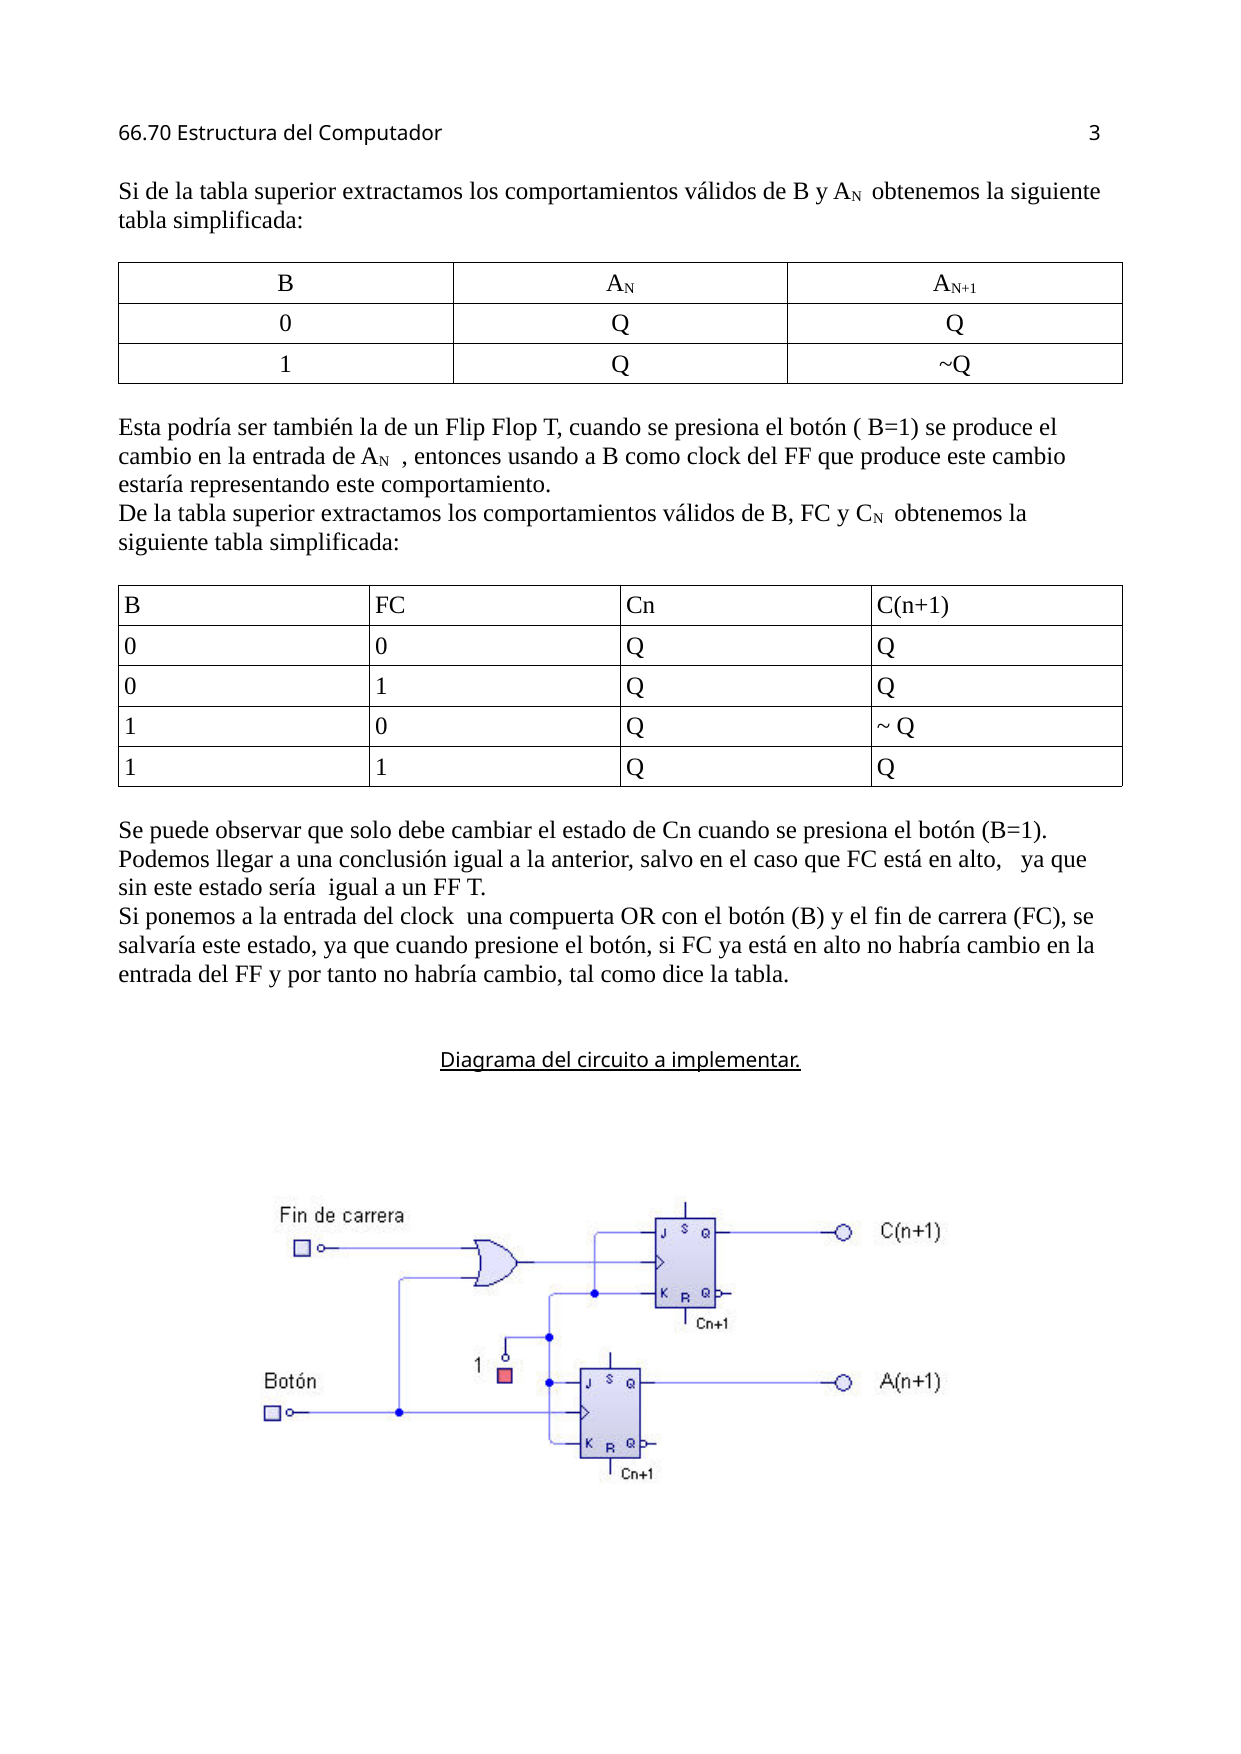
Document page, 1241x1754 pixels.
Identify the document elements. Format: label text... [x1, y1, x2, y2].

table_header Cn [621, 586, 871, 625]
table_cell Q [454, 344, 787, 383]
table_cell Q [621, 666, 871, 706]
table_header AN+1 [788, 263, 1122, 303]
table_header B [119, 586, 369, 625]
table_cell Q [872, 626, 1122, 665]
table_cell Q [872, 747, 1122, 786]
table_cell 0 [370, 707, 620, 746]
table_cell Q [621, 747, 871, 786]
text Se puede observar que solo debe cambiar el estado de Cn cuando se presiona el botón (B=1). [118, 815, 1122, 844]
text Si ponemos a la entrada del clock una compuerta OR con el botón (B) y el fin de carrera (FC), se salvaría este estado, ya que cuando presione el botón, si FC ya está en alto no habría cambio en la entrada del FF y por tanto no habría cambio, tal como dice la tabla. [118, 901, 1122, 987]
table_cell 1 [119, 707, 369, 746]
table_cell 0 [119, 626, 369, 665]
table_cell 0 [119, 666, 369, 706]
table_cell Q [621, 626, 871, 665]
table_header C(n+1) [872, 586, 1122, 625]
table_cell 1 [370, 747, 620, 786]
text Podemos llegar a una conclusión igual a la anterior, salvo en el caso que FC está en alto, ya que sin este estado sería igual a un FF T. [118, 844, 1122, 901]
text Si de la tabla superior extractamos los comportamientos válidos de B y AN obtenemos la siguiente tabla simplificada: [118, 176, 1122, 233]
table_cell 0 [119, 304, 453, 343]
table_cell 0 [370, 626, 620, 665]
table_cell 1 [119, 344, 453, 383]
table_cell 1 [119, 747, 369, 786]
table_cell Q [788, 304, 1122, 343]
table_cell Q [454, 304, 787, 343]
table_header FC [370, 586, 620, 625]
table_header B [119, 263, 453, 303]
table_cell ~ Q [872, 707, 1122, 746]
table_cell ~Q [788, 344, 1122, 383]
picture [236, 1171, 1004, 1531]
table_cell Q [872, 666, 1122, 706]
text De la tabla superior extractamos los comportamientos válidos de B, FC y CN obtenemos la siguiente tabla simplificada: [118, 498, 1122, 556]
text Diagrama del circuito a implementar. [118, 1045, 1122, 1073]
text Esta podría ser también la de un Flip Flop T, cuando se presiona el botón ( B=1) se produce el cambio en la entrada de AN , entonces usando a B como clock del FF que produce este cambio estaría representando este comportamiento. [118, 412, 1122, 498]
table_cell 1 [370, 666, 620, 706]
table_header AN [454, 263, 787, 303]
table_cell Q [621, 707, 871, 746]
